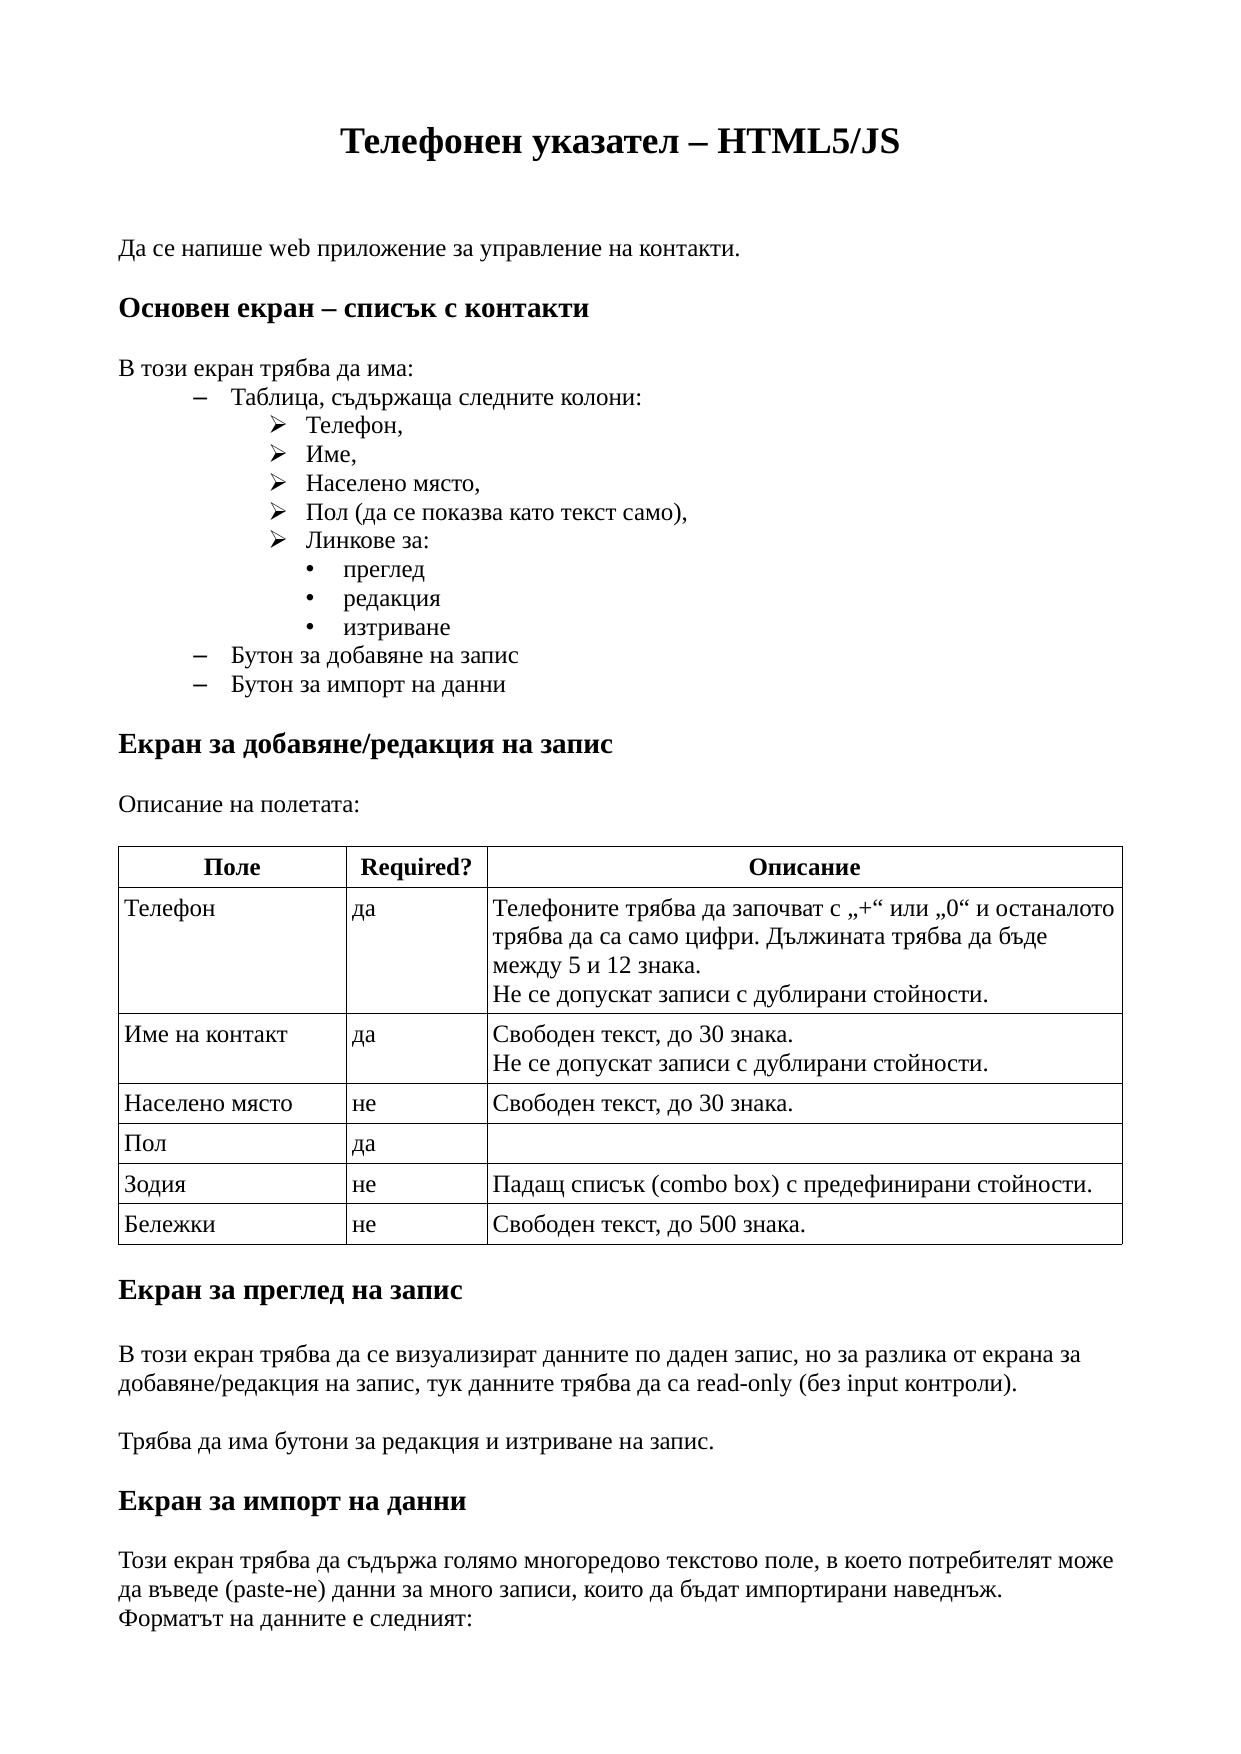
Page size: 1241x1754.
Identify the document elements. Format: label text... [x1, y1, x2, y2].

table_cell Населено място [119, 1084, 346, 1123]
table_header Описание [488, 847, 1122, 887]
text В този екран трябва да се визуализират данните по даден запис, но за разлика от екрана за добавяне/редакция на запис, тук данните трябва да са read-only (без input контроли). [118, 1339, 1122, 1397]
list Таблица, съдържаща следните колони: [193, 382, 1122, 410]
table_cell [488, 1124, 1122, 1163]
list Бутон за импорт на данни [193, 669, 1122, 698]
table_cell Пол [119, 1124, 346, 1163]
table_cell Име на контакт [119, 1014, 346, 1082]
text Екран за преглед на запис [118, 1272, 1122, 1306]
list редакция [306, 583, 1122, 612]
table_cell Свободен текст, до 30 знака. [488, 1084, 1122, 1123]
table_cell Свободен текст, до 30 знака. Не се допускат записи с дублирани стойности. [488, 1014, 1122, 1082]
text Да се напише web приложение за управление на контакти. [118, 233, 1122, 262]
table_cell Зодия [119, 1164, 346, 1203]
table_cell Телефоните трябва да започват с „+“ или „0“ и останалото трябва да са само цифри. Дължината трябва да бъде между 5 и 12 знака. Не се допускат записи с дублирани стойности. [488, 888, 1122, 1013]
text Основен екран – списък с контакти [118, 291, 1122, 324]
list изтриване [306, 612, 1122, 640]
text Този екран трябва да съдържа голямо многоредово текстово поле, в което потребителят може да въведе (paste-не) данни за много записи, които да бъдат импортирани наведнъж. [118, 1546, 1122, 1603]
table_header Required? [347, 847, 487, 887]
table_cell не [347, 1084, 487, 1123]
table_header Поле [119, 847, 346, 887]
table_cell Свободен текст, до 500 знака. [488, 1204, 1122, 1244]
text Форматът на данните е следният: [118, 1603, 1122, 1632]
text В този екран трябва да има: [118, 353, 1122, 382]
list Линкове за: [268, 525, 1122, 554]
list Бутон за добавяне на запис [193, 640, 1122, 669]
list Име, [268, 439, 1122, 468]
table_cell Падащ списък (combo box) с предефинирани стойности. [488, 1164, 1122, 1203]
list Пол (да се показва като текст само), [268, 497, 1122, 525]
table_cell Телефон [119, 888, 346, 1013]
list преглед [306, 554, 1122, 583]
table_cell да [347, 888, 487, 1013]
text Описание на полетата: [118, 789, 1122, 818]
text Екран за добавяне/редакция на запис [118, 727, 1122, 760]
text Телефонен указател – HTML5/JS [118, 118, 1122, 161]
table_cell не [347, 1164, 487, 1203]
text Екран за импорт на данни [118, 1483, 1122, 1517]
table_cell не [347, 1204, 487, 1244]
table_cell да [347, 1124, 487, 1163]
list Телефон, [268, 410, 1122, 439]
text Трябва да има бутони за редакция и изтриване на запис. [118, 1426, 1122, 1454]
table_cell Бележки [119, 1204, 346, 1244]
list Населено място, [268, 468, 1122, 497]
table_cell да [347, 1014, 487, 1082]
